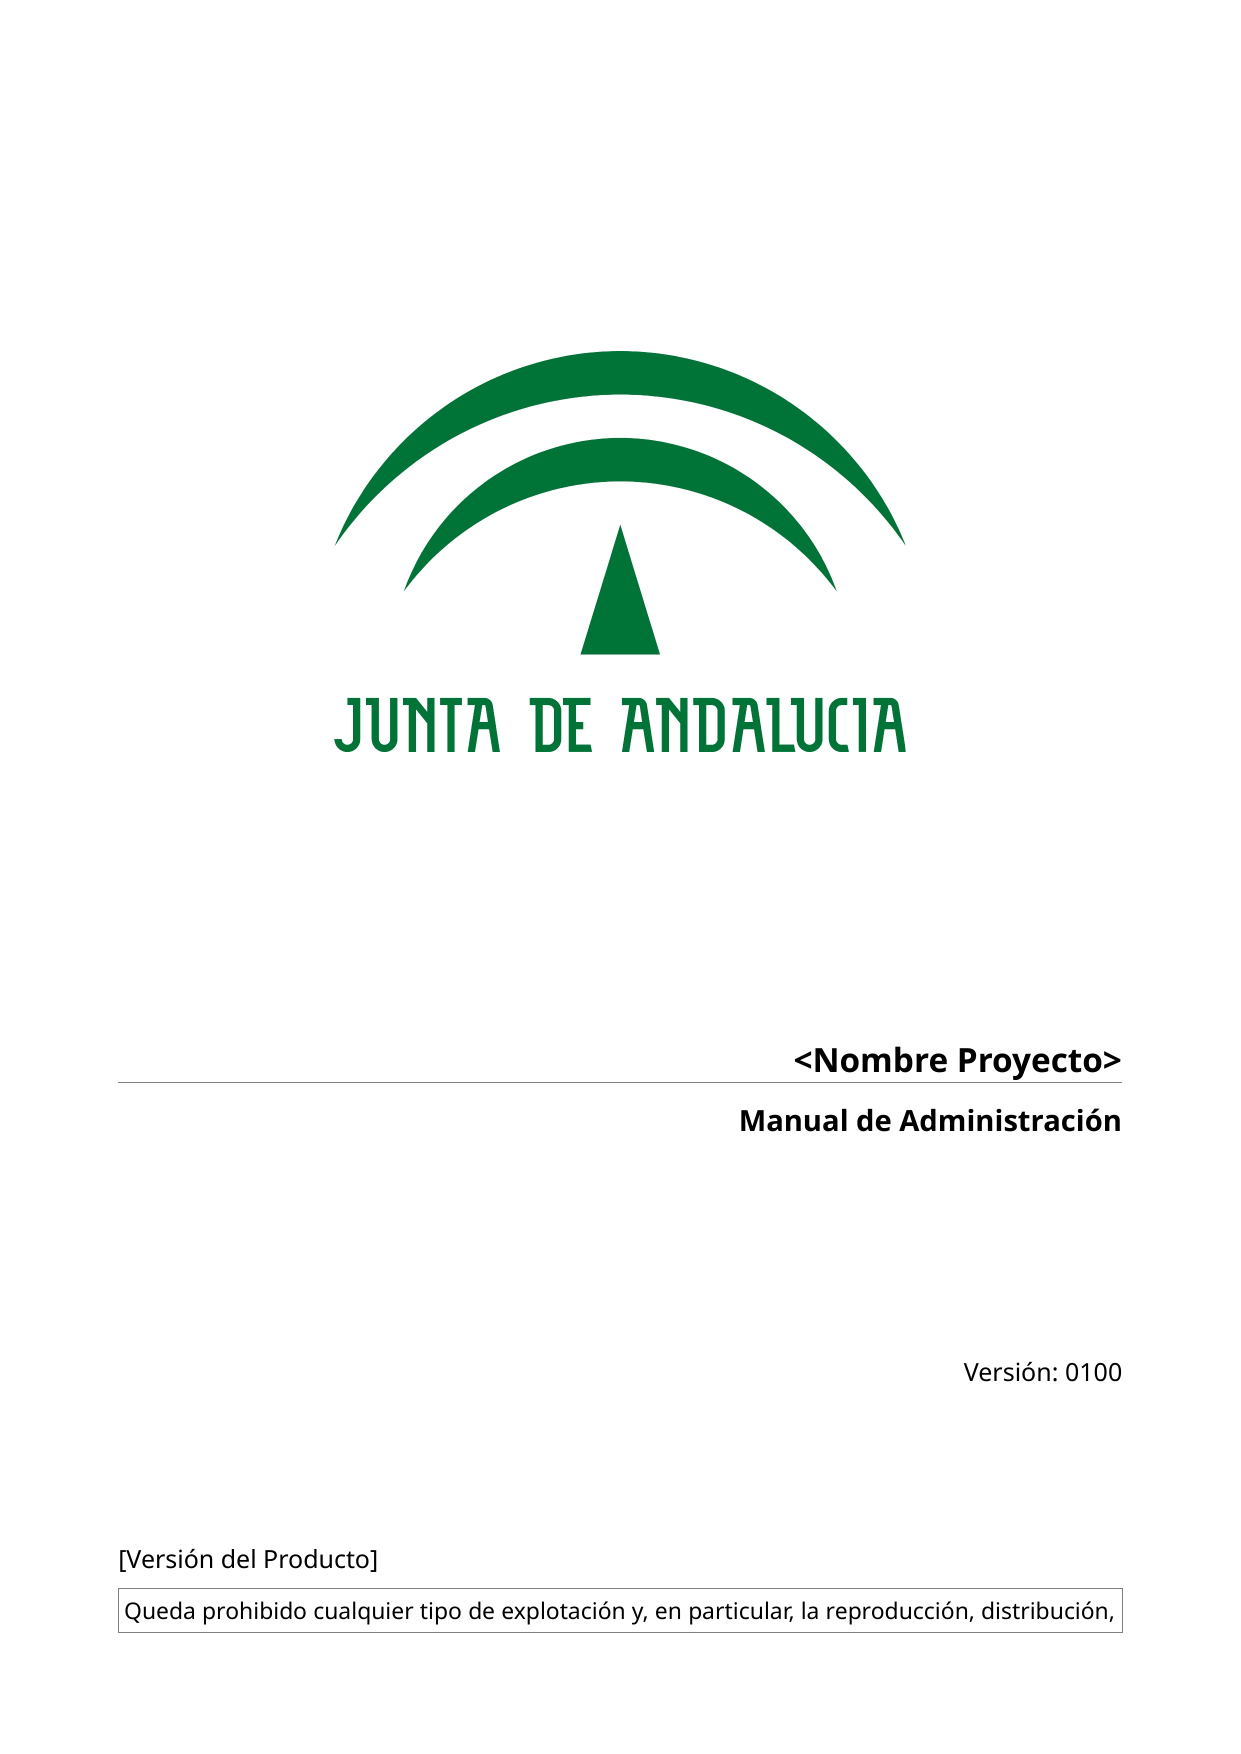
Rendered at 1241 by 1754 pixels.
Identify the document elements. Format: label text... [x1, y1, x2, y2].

text <Nombre Proyecto> [118, 1036, 1122, 1082]
picture [334, 351, 906, 752]
text Versión: 0100 [118, 1355, 1122, 1389]
table_header Queda prohibido cualquier tipo de explotación y, en particular, la reproducción, distribución, [119, 1589, 1122, 1632]
text [Versión del Producto] [118, 1541, 1122, 1575]
title Manual de Administración [118, 1101, 1122, 1140]
